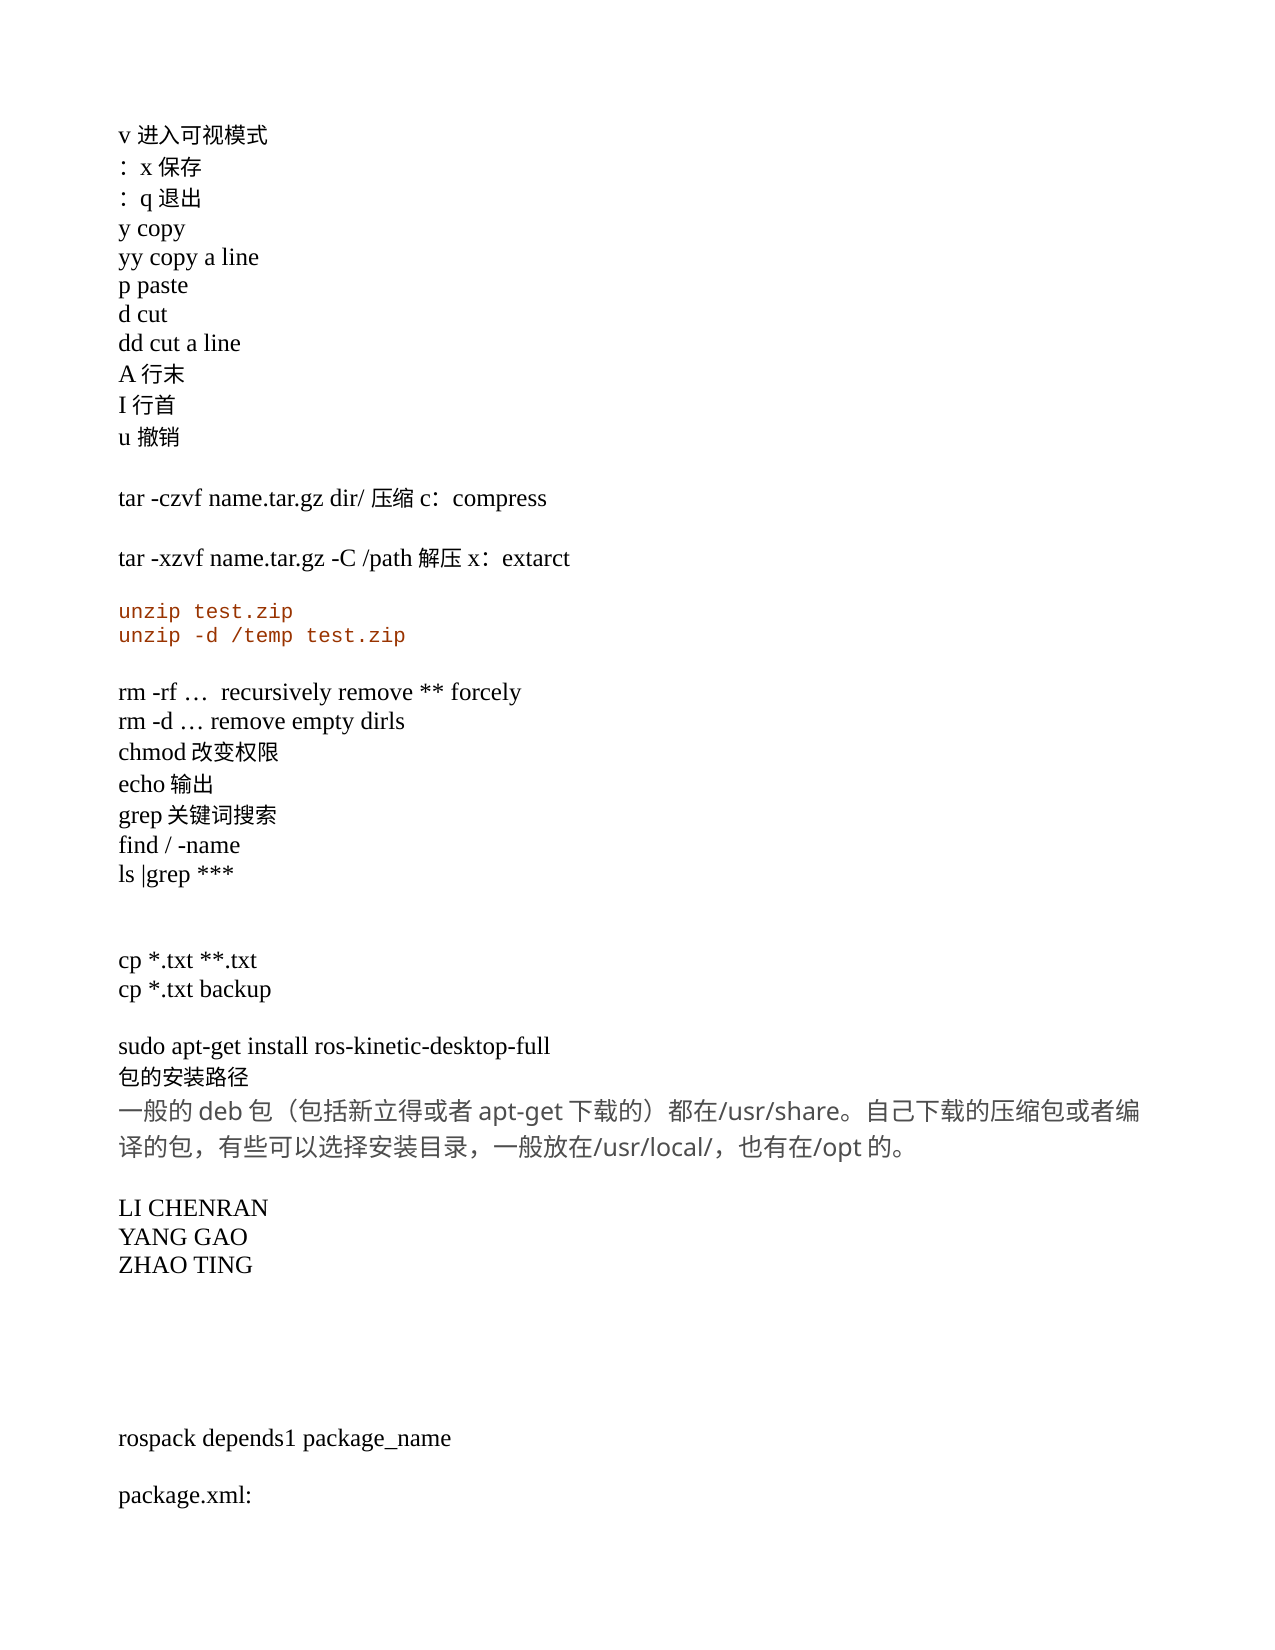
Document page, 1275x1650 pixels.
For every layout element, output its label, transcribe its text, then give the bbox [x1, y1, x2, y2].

text rm -d … remove empty dirls [118, 706, 1157, 735]
text ：x 保存 [118, 150, 1157, 181]
text yy copy a line [118, 242, 1157, 271]
text cp *.txt **.txt [118, 945, 1157, 974]
text A 行末 [118, 357, 1157, 388]
text d cut [118, 299, 1157, 328]
text unzip -d /temp test.zip [118, 625, 1157, 649]
text ：q 退出 [118, 181, 1157, 213]
text p paste [118, 271, 1157, 299]
text cp *.txt backup [118, 974, 1157, 1002]
text dd cut a line [118, 328, 1157, 357]
text sudo apt-get install ros-kinetic-desktop-full [118, 1031, 1157, 1060]
text 包的安装路径 [118, 1060, 1157, 1092]
text echo输出 [118, 767, 1157, 798]
text YANG GAO [118, 1222, 1157, 1250]
text rospack depends1 package_name [118, 1423, 1157, 1452]
text grep关键词搜索 [118, 798, 1157, 830]
text chmod改变权限 [118, 735, 1157, 767]
text 一般的deb包（包括新立得或者apt-get下载的）都在/usr/share。自己下载的压缩包或者编译的包，有些可以选择安装目录，一般放在/usr/local/，也有在/opt的。 [118, 1092, 1157, 1164]
text ls |grep *** [118, 859, 1157, 887]
text LI CHENRAN [118, 1193, 1157, 1222]
text tar -czvf name.tar.gz dir/ 压缩 c：compress [118, 481, 1157, 512]
text package.xml: [118, 1480, 1157, 1509]
text y copy [118, 213, 1157, 242]
text unzip test.zip [118, 601, 1157, 625]
text find / -name [118, 830, 1157, 859]
text I 行首 [118, 388, 1157, 420]
text v 进入可视模式 [118, 118, 1157, 150]
text ZHAO TING [118, 1250, 1157, 1279]
text u 撤销 [118, 420, 1157, 452]
text rm -rf … recursively remove ** forcely [118, 677, 1157, 706]
text tar -xzvf name.tar.gz -C /path 解压 x：extarct [118, 541, 1157, 573]
